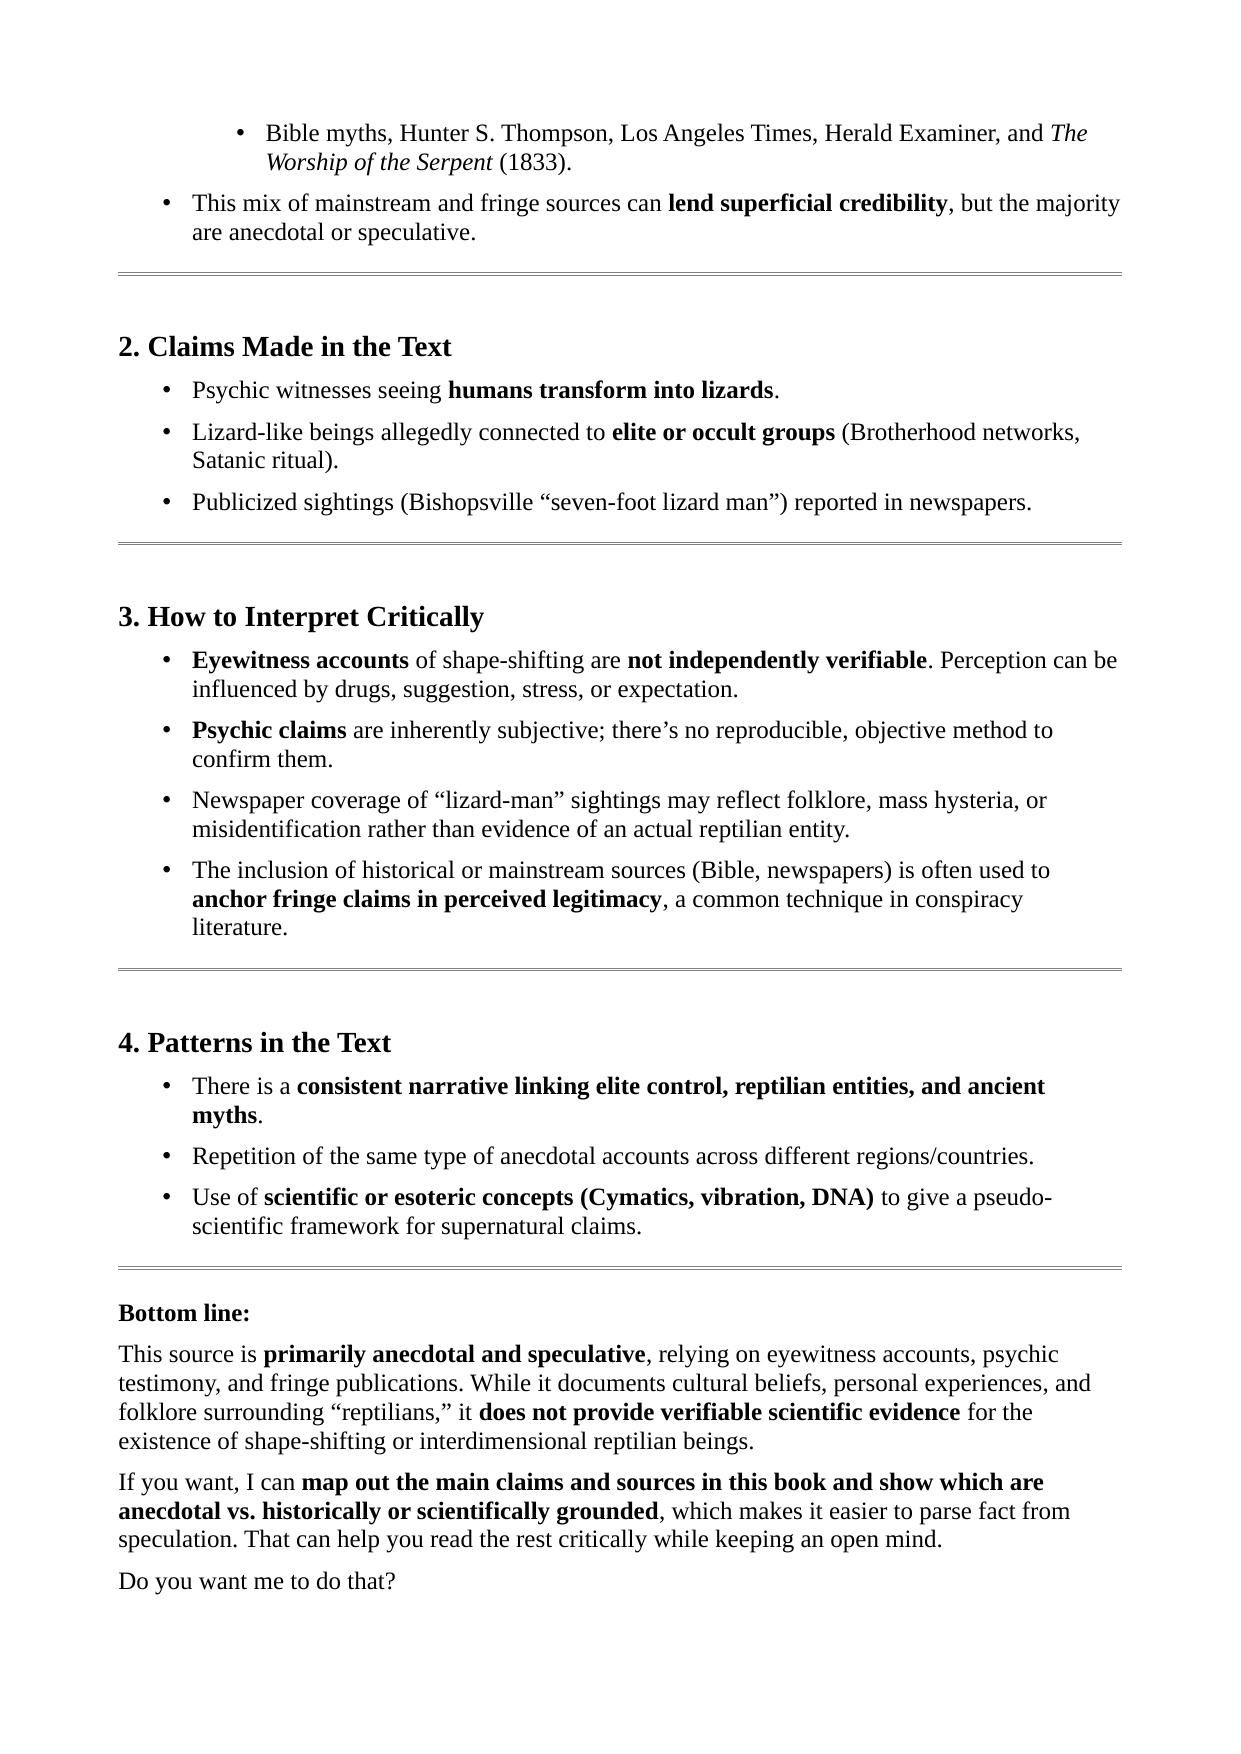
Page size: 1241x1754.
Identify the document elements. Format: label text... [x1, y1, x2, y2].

text Do you want me to do that? [118, 1566, 1122, 1594]
list Eyewitness accounts of shape-shifting are not independently verifiable. Perception can be influenced by drugs, suggestion, stress, or expectation. [162, 645, 1122, 702]
text This source is primarily anecdotal and speculative, relying on eyewitness accounts, psychic testimony, and fringe publications. While it documents cultural beliefs, personal experiences, and folklore surrounding “reptilians,” it does not provide verifiable scientific evidence for the existence of shape-shifting or interdimensional reptilian beings. [118, 1339, 1122, 1454]
list Lizard-like beings allegedly connected to elite or occult groups (Brotherhood networks, Satanic ritual). [162, 417, 1122, 474]
list Newspaper coverage of “lizard-man” sightings may reflect folklore, mass hysteria, or misidentification rather than evidence of an actual reptilian entity. [162, 785, 1122, 842]
list Use of scientific or esoteric concepts (Cymatics, vibration, DNA) to give a pseudo-scientific framework for supernatural claims. [162, 1182, 1122, 1240]
text If you want, I can map out the main claims and sources in this book and show which are anecdotal vs. historically or scientifically grounded, which makes it easier to parse fact from speculation. That can help you read the rest critically while keeping an open mind. [118, 1467, 1122, 1553]
subtitle 4. Patterns in the Text [118, 1025, 1122, 1058]
list There is a consistent narrative linking elite control, reptilian entities, and ancient myths. [162, 1071, 1122, 1128]
text Bottom line: [118, 1298, 1122, 1327]
subtitle 3. How to Interpret Critically [118, 599, 1122, 632]
subtitle 2. Claims Made in the Text [118, 329, 1122, 363]
list Bible myths, Hunter S. Thompson, Los Angeles Times, Herald Examiner, and The Worship of the Serpent (1833). [236, 118, 1122, 176]
list This mix of mainstream and fringe sources can lend superficial credibility, but the majority are anecdotal or speculative. [162, 188, 1122, 246]
list Psychic claims are inherently subjective; there’s no reproducible, objective method to confirm them. [162, 715, 1122, 772]
list Psychic witnesses seeing humans transform into lizards. [162, 375, 1122, 404]
list Publicized sightings (Bishopsville “seven-foot lizard man”) reported in newspapers. [162, 487, 1122, 515]
list The inclusion of historical or mainstream sources (Bible, newspapers) is often used to anchor fringe claims in perceived legitimacy, a common technique in conspiracy literature. [162, 855, 1122, 941]
list Repetition of the same type of anecdotal accounts across different regions/countries. [162, 1141, 1122, 1170]
